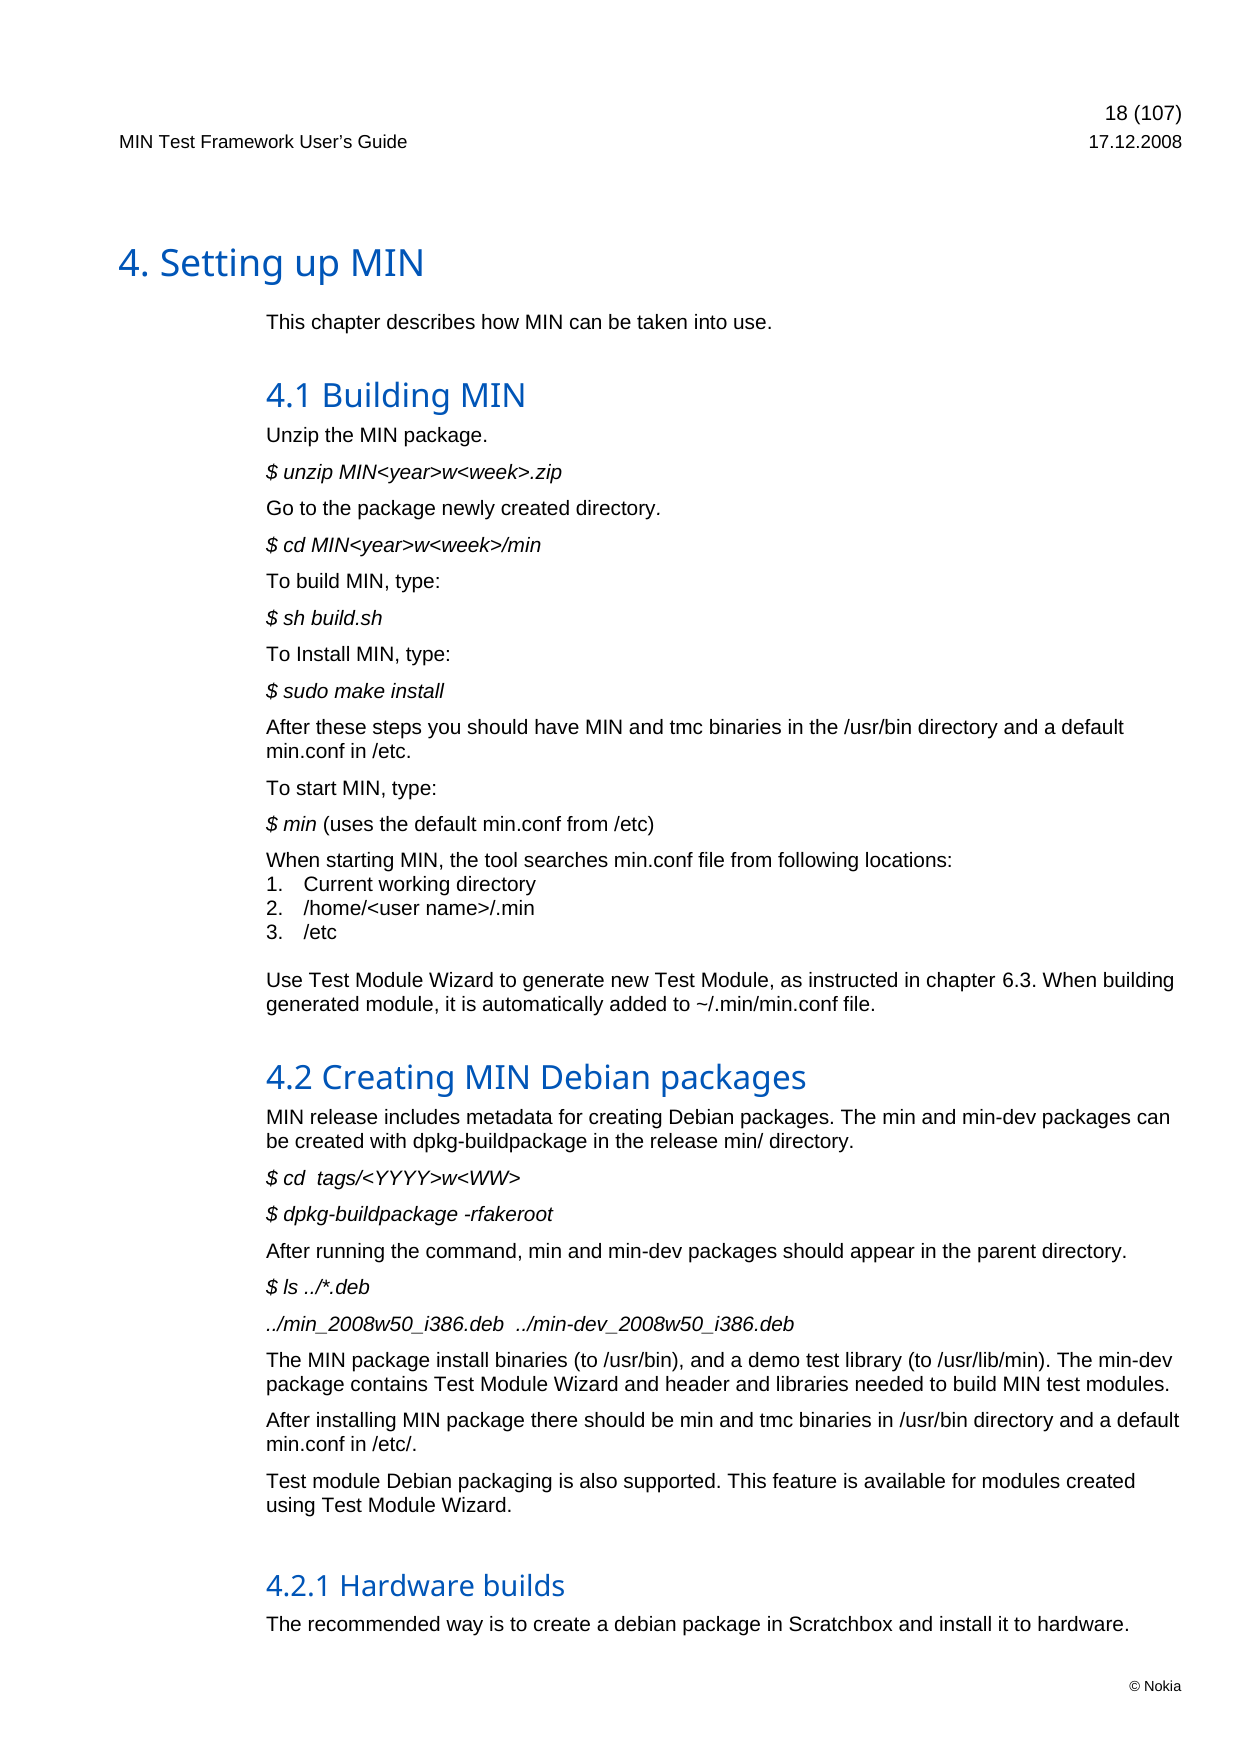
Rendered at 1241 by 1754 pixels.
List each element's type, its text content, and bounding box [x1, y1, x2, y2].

text MIN release includes metadata for creating Debian packages. The min and min-dev packages can be created with dpkg-buildpackage in the release min/ directory. [266, 1105, 1181, 1153]
list Current working directory [266, 872, 1181, 896]
text $ cd MIN<year>w<week>/min [266, 533, 1181, 557]
text $ dpkg-buildpackage -rfakeroot [266, 1202, 1181, 1226]
text $ ls ../*.deb [266, 1275, 1181, 1299]
text The recommended way is to create a debian package in Scratchbox and install it to hardware. [266, 1612, 1181, 1636]
text After these steps you should have MIN and tmc binaries in the /usr/bin directory and a default min.conf in /etc. [266, 715, 1181, 763]
list /etc [266, 920, 1181, 944]
text To start MIN, type: [266, 775, 1181, 799]
subtitle Building MIN [266, 372, 1181, 417]
subtitle Creating MIN Debian packages [266, 1053, 1181, 1099]
text $ cd tags/<YYYY>w<WW> [266, 1166, 1181, 1189]
text $ sh build.sh [266, 606, 1181, 629]
text When starting MIN, the tool searches min.conf file from following locations: [266, 848, 1181, 872]
text $ min (uses the default min.conf from /etc) [266, 812, 1181, 836]
text Use Test Module Wizard to generate new Test Module, as instructed in chapter 6.3. When building generated module, it is automatically added to ~/.min/min.conf file. [266, 968, 1181, 1016]
text After installing MIN package there should be min and tmc binaries in /usr/bin directory and a default min.conf in /etc/. [266, 1408, 1181, 1456]
text $ sudo make install [266, 678, 1181, 702]
text The MIN package install binaries (to /usr/bin), and a demo test library (to /usr/lib/min). The min-dev package contains Test Module Wizard and header and libraries needed to build MIN test modules. [266, 1348, 1181, 1396]
text Go to the package newly created directory. [266, 496, 1181, 520]
text $ unzip MIN<year>w<week>.zip [266, 460, 1181, 484]
text Test module Debian packaging is also supported. This feature is available for modules created using Test Module Wizard. [266, 1469, 1181, 1517]
text To build MIN, type: [266, 569, 1181, 593]
text Unzip the MIN package. [266, 423, 1181, 447]
subtitle Hardware builds [266, 1566, 1181, 1605]
list /home/<user name>/.min [266, 896, 1181, 920]
text To Install MIN, type: [266, 642, 1181, 666]
text After running the command, min and min-dev packages should appear in the parent directory. [266, 1238, 1181, 1262]
text ../min_2008w50_i386.deb ../min-dev_2008w50_i386.deb [266, 1311, 1181, 1335]
subtitle Setting up MIN [118, 236, 1181, 287]
text This chapter describes how MIN can be taken into use. [266, 310, 1181, 334]
